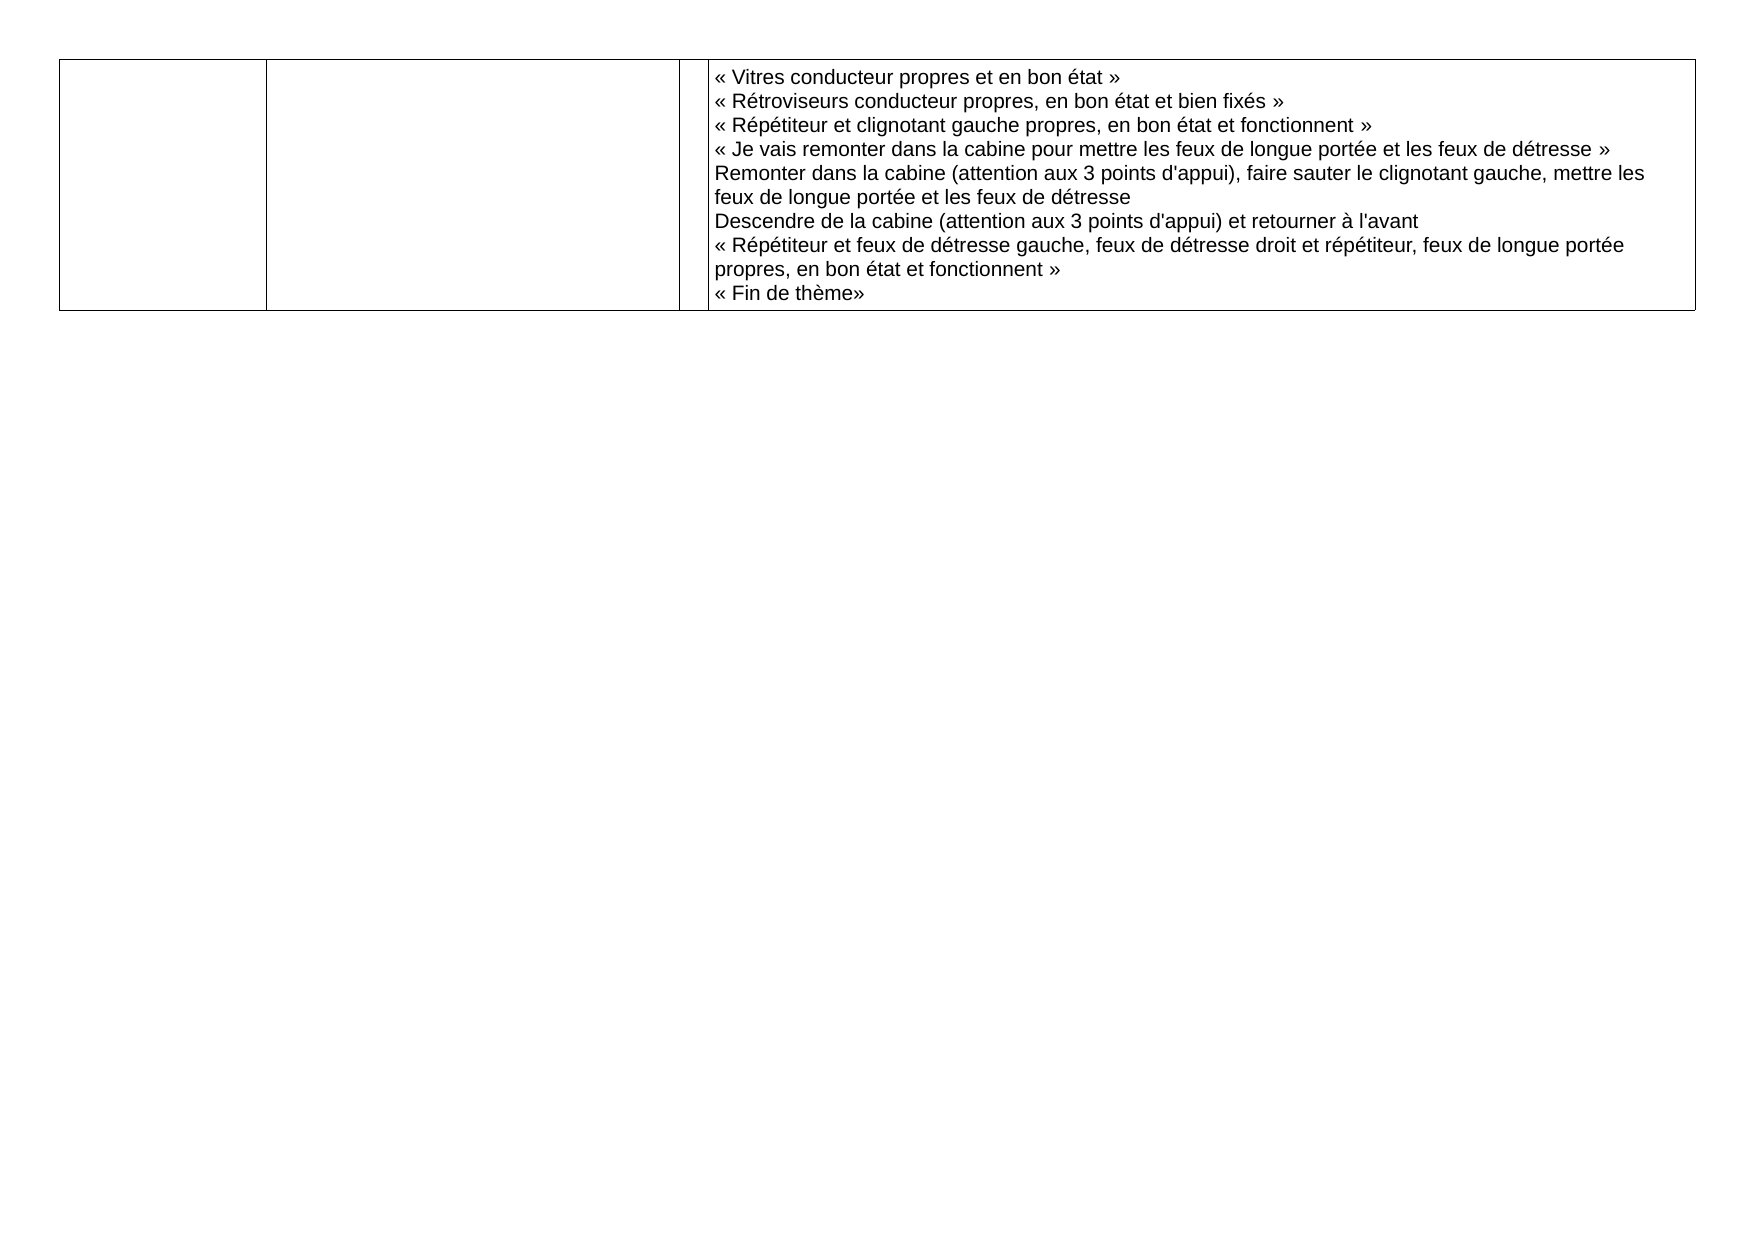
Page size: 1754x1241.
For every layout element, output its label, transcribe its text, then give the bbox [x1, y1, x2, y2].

table_header [60, 60, 266, 310]
table_cell [680, 60, 708, 310]
table_cell [267, 60, 679, 310]
table_cell « Vitres conducteur propres et en bon état » « Rétroviseurs conducteur propres, en bon état et bien fixés » « Répétiteur et clignotant gauche propres, en bon état et fonctionnent » « Je vais remonter dans la cabine pour mettre les feux de longue portée et les feux de détresse » Remonter dans la cabine (attention aux 3 points d'appui), faire sauter le clignotant gauche, mettre les feux de longue portée et les feux de détresse Descendre de la cabine (attention aux 3 points d'appui) et retourner à l'avant « Répétiteur et feux de détresse gauche, feux de détresse droit et répétiteur, feux de longue portée propres, en bon état et fonctionnent » « Fin de thème» [709, 60, 1695, 310]
